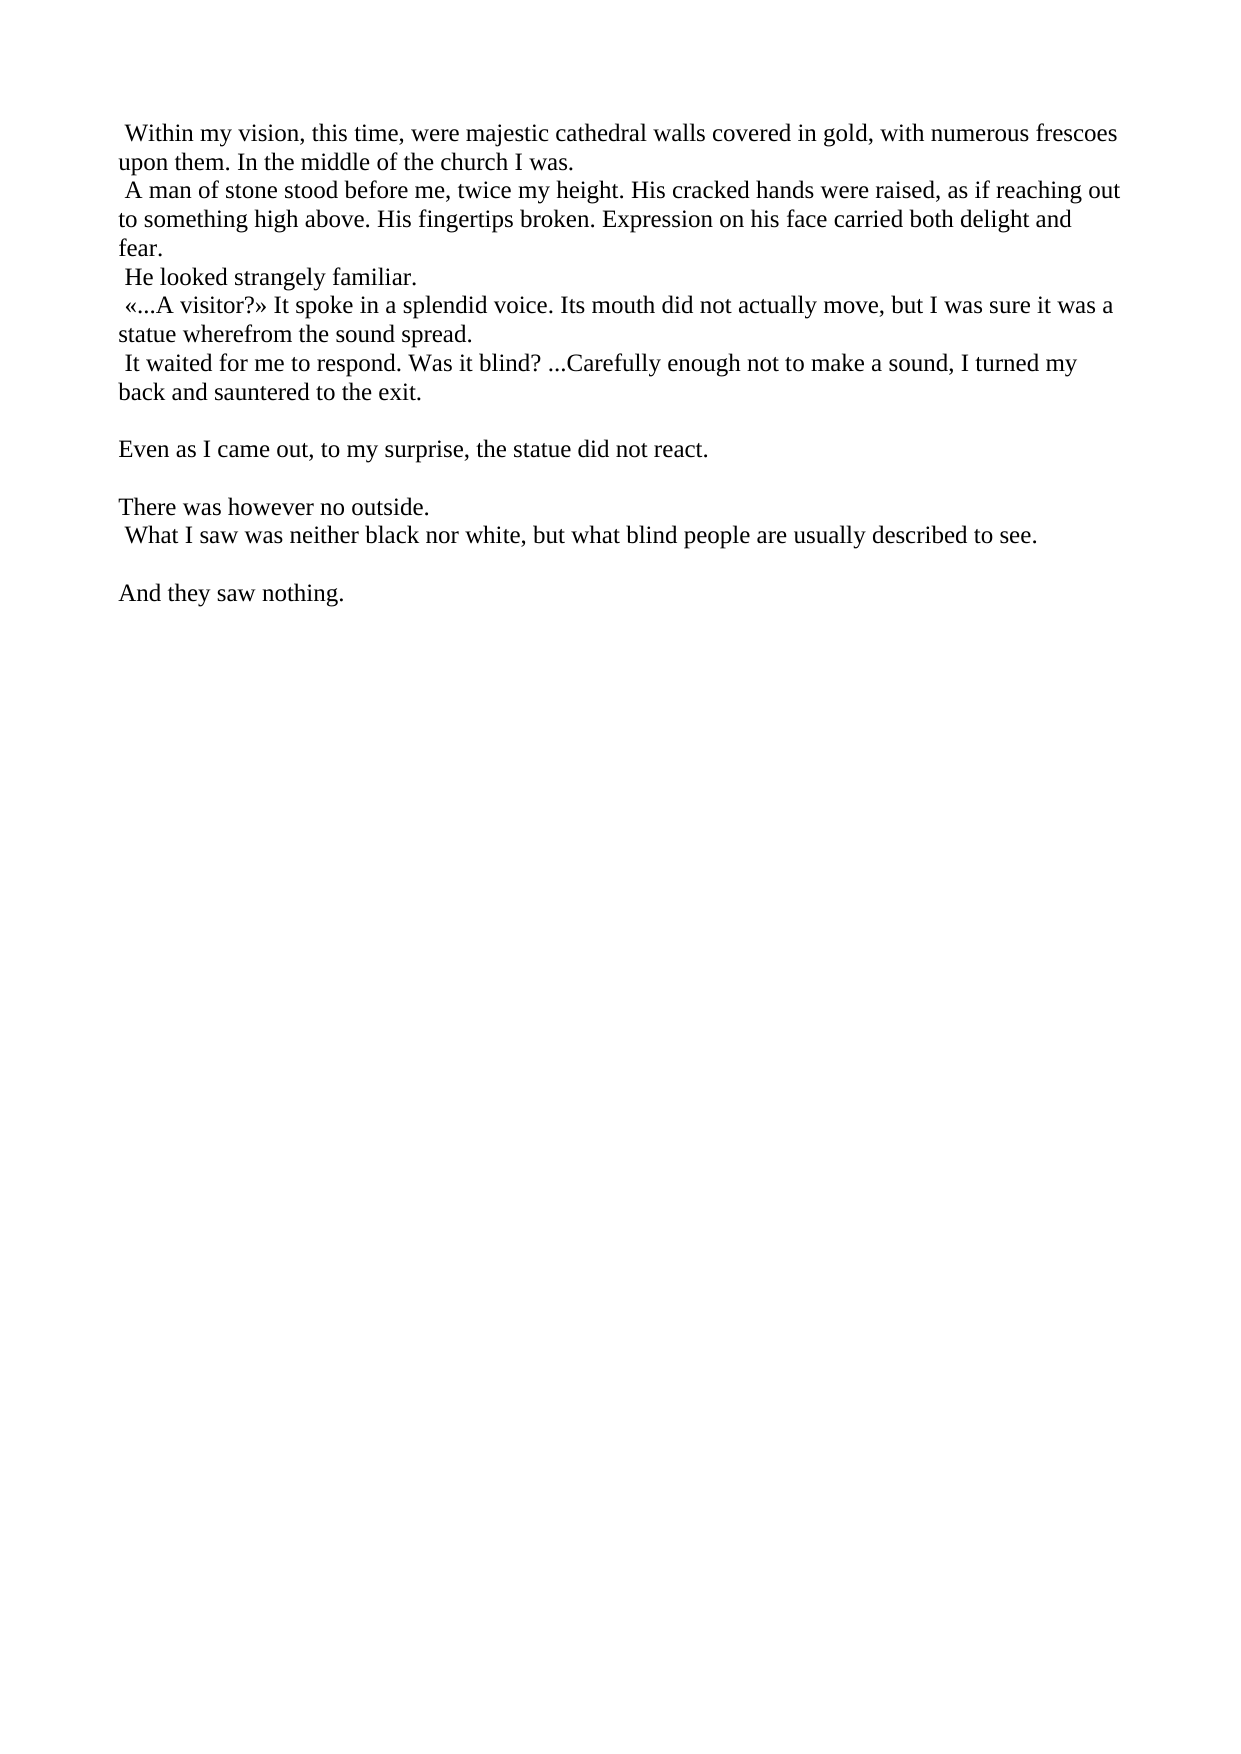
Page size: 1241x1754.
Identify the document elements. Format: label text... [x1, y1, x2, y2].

text He looked strangely familiar. [118, 262, 1122, 291]
text And they saw nothing. [118, 578, 1122, 607]
text A man of stone stood before me, twice my height. His cracked hands were raised, as if reaching out to something high above. His fingertips broken. Expression on his face carried both delight and fear. [118, 176, 1122, 262]
text There was however no outside. [118, 492, 1122, 521]
text Even as I came out, to my surprise, the statue did not react. [118, 434, 1122, 463]
text It waited for me to respond. Was it blind? ...Carefully enough not to make a sound, I turned my back and sauntered to the exit. [118, 348, 1122, 406]
text «...A visitor?» It spoke in a splendid voice. Its mouth did not actually move, but I was sure it was a statue wherefrom the sound spread. [118, 291, 1122, 348]
text Within my vision, this time, were majestic cathedral walls covered in gold, with numerous frescoes upon them. In the middle of the church I was. [118, 118, 1122, 176]
text What I saw was neither black nor white, but what blind people are usually described to see. [118, 521, 1122, 549]
